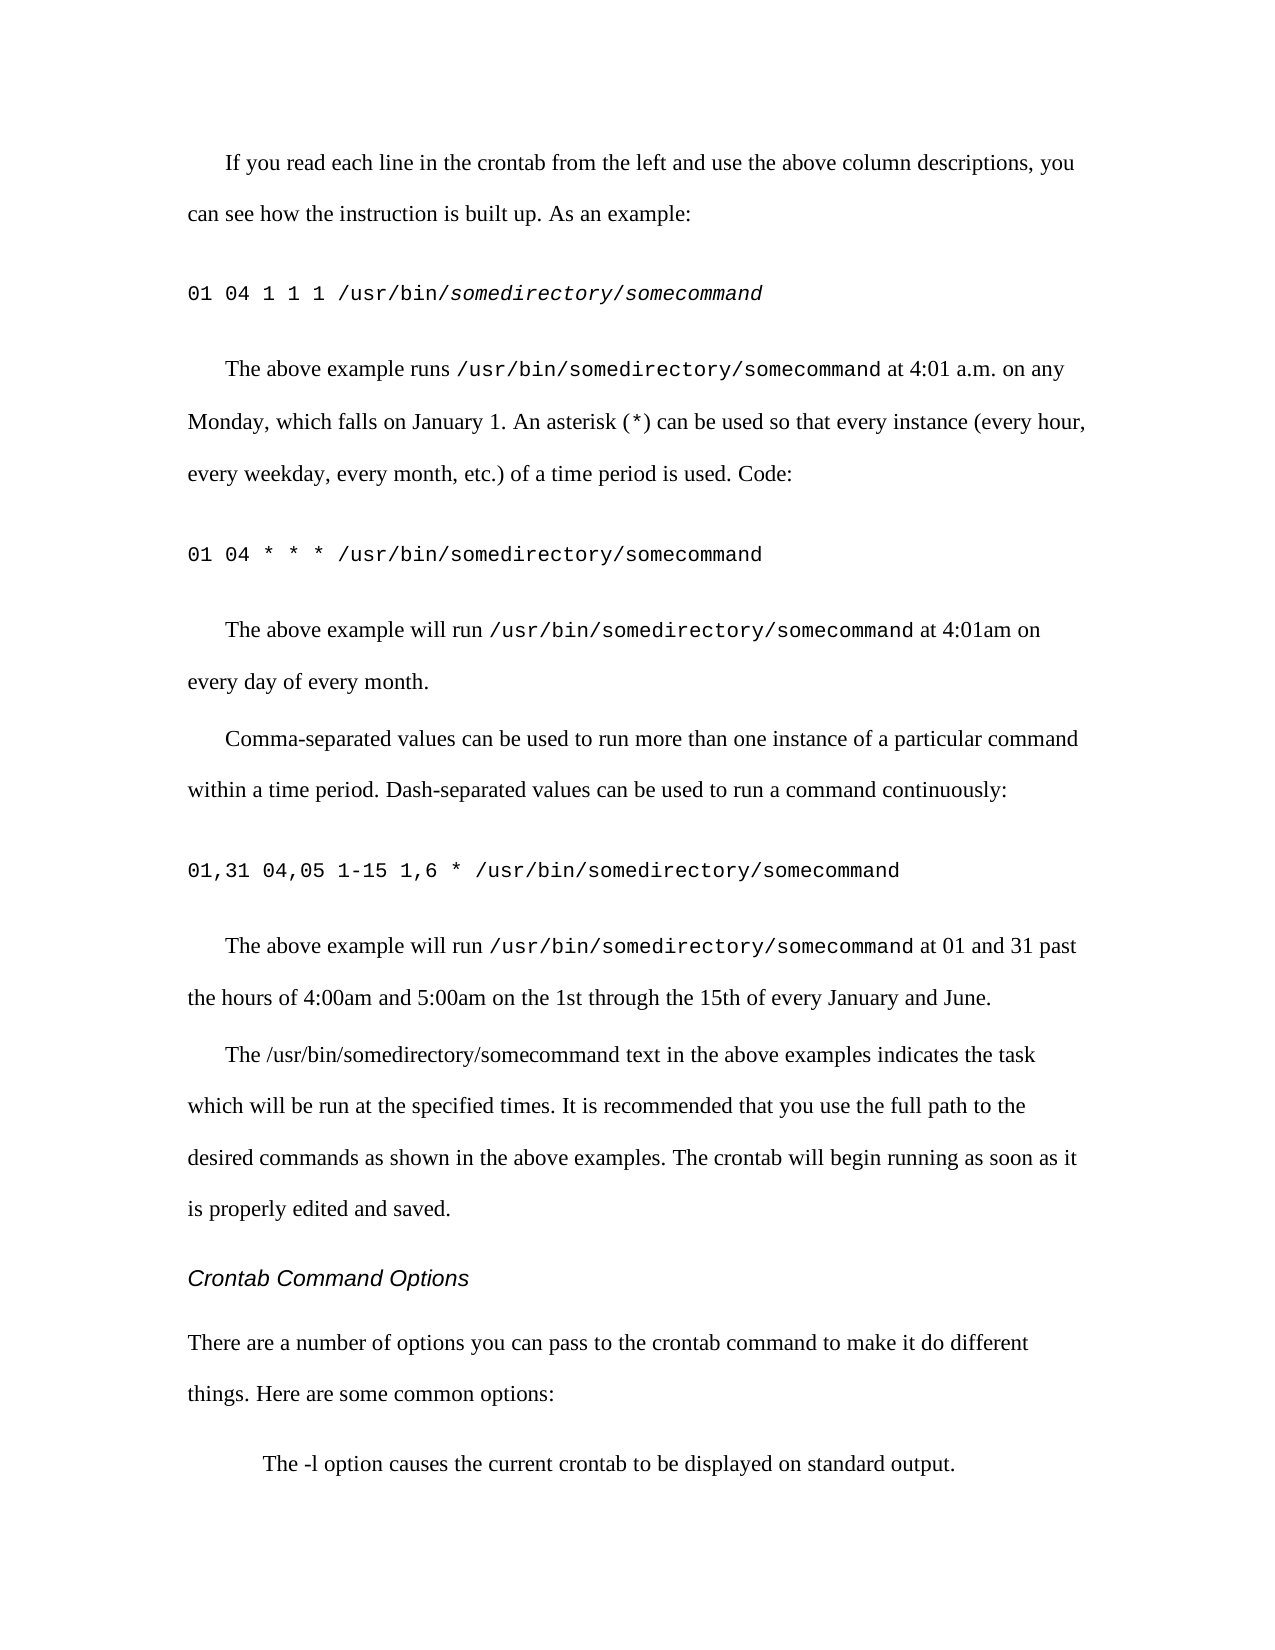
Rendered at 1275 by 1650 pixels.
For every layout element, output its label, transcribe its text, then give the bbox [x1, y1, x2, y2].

text Comma-separated values can be used to run more than one instance of a particular command within a time period. Dash-separated values can be used to run a command continuously: [187, 726, 1087, 803]
text The above example will run /usr/bin/somedirectory/somecommand at 01 and 31 past the hours of 4:00am and 5:00am on the 1st through the 15th of every January and June. [187, 932, 1087, 1011]
text The above example will run /usr/bin/somedirectory/somecommand at 4:01am on every day of every month. [187, 616, 1087, 694]
text 01 04 * * * /usr/bin/somedirectory/somecommand [187, 543, 1087, 567]
text The above example runs /usr/bin/somedirectory/somecommand at 4:01 a.m. on any Monday, which falls on January 1. An asterisk (*) can be used so that every instance (every hour, every weekday, every month, etc.) of a time period is used. Code: [187, 356, 1087, 487]
text There are a number of options you can pass to the crontab command to make it do different things. Here are some common options: [187, 1330, 1087, 1406]
text 01 04 1 1 1 /usr/bin/somedirectory/somecommand [187, 283, 1087, 307]
text Crontab Command Options [187, 1265, 1087, 1291]
text The /usr/bin/somedirectory/somecommand text in the above examples indicates the task which will be run at the specified times. It is recommended that you use the full path to the desired commands as shown in the above examples. The crontab will begin running as soon as it is properly edited and saved. [187, 1042, 1087, 1221]
text The -l option causes the current crontab to be displayed on standard output. [187, 1451, 1012, 1476]
text 01,31 04,05 1-15 1,6 * /usr/bin/somedirectory/somecommand [187, 859, 1087, 883]
text If you read each line in the crontab from the left and use the above column descriptions, you can see how the instruction is built up. As an example: [187, 150, 1087, 227]
